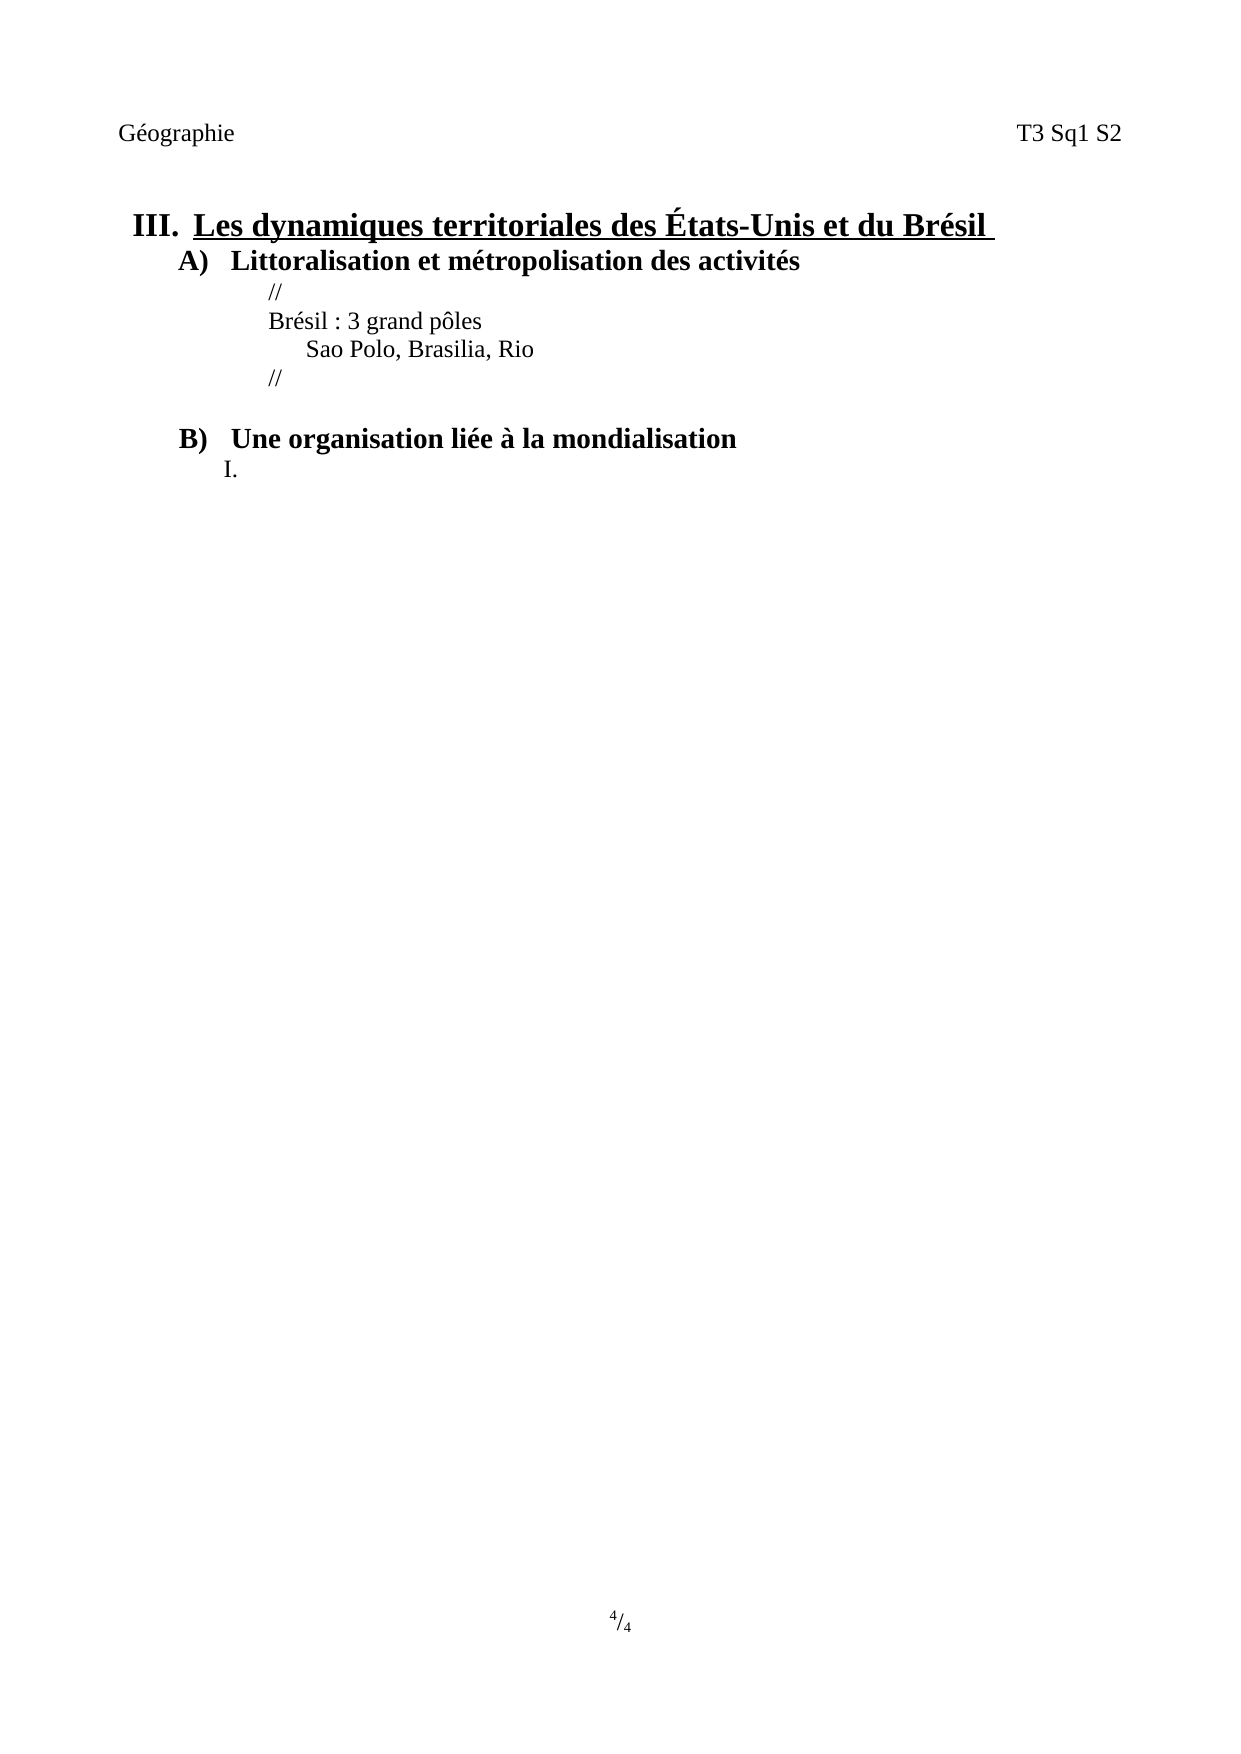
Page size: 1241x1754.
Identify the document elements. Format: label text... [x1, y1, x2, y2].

list Brésil : 3 grand pôles [231, 306, 1122, 334]
list // [231, 277, 1122, 306]
list Une organisation liée à la mondialisation [193, 421, 1122, 454]
list Les dynamiques territoriales des États-Unis et du Brésil [156, 205, 1122, 243]
list Sao Polo, Brasilia, Rio [268, 334, 1122, 363]
list Littoralisation et métropolisation des activités [193, 243, 1122, 277]
list // [231, 363, 1122, 392]
